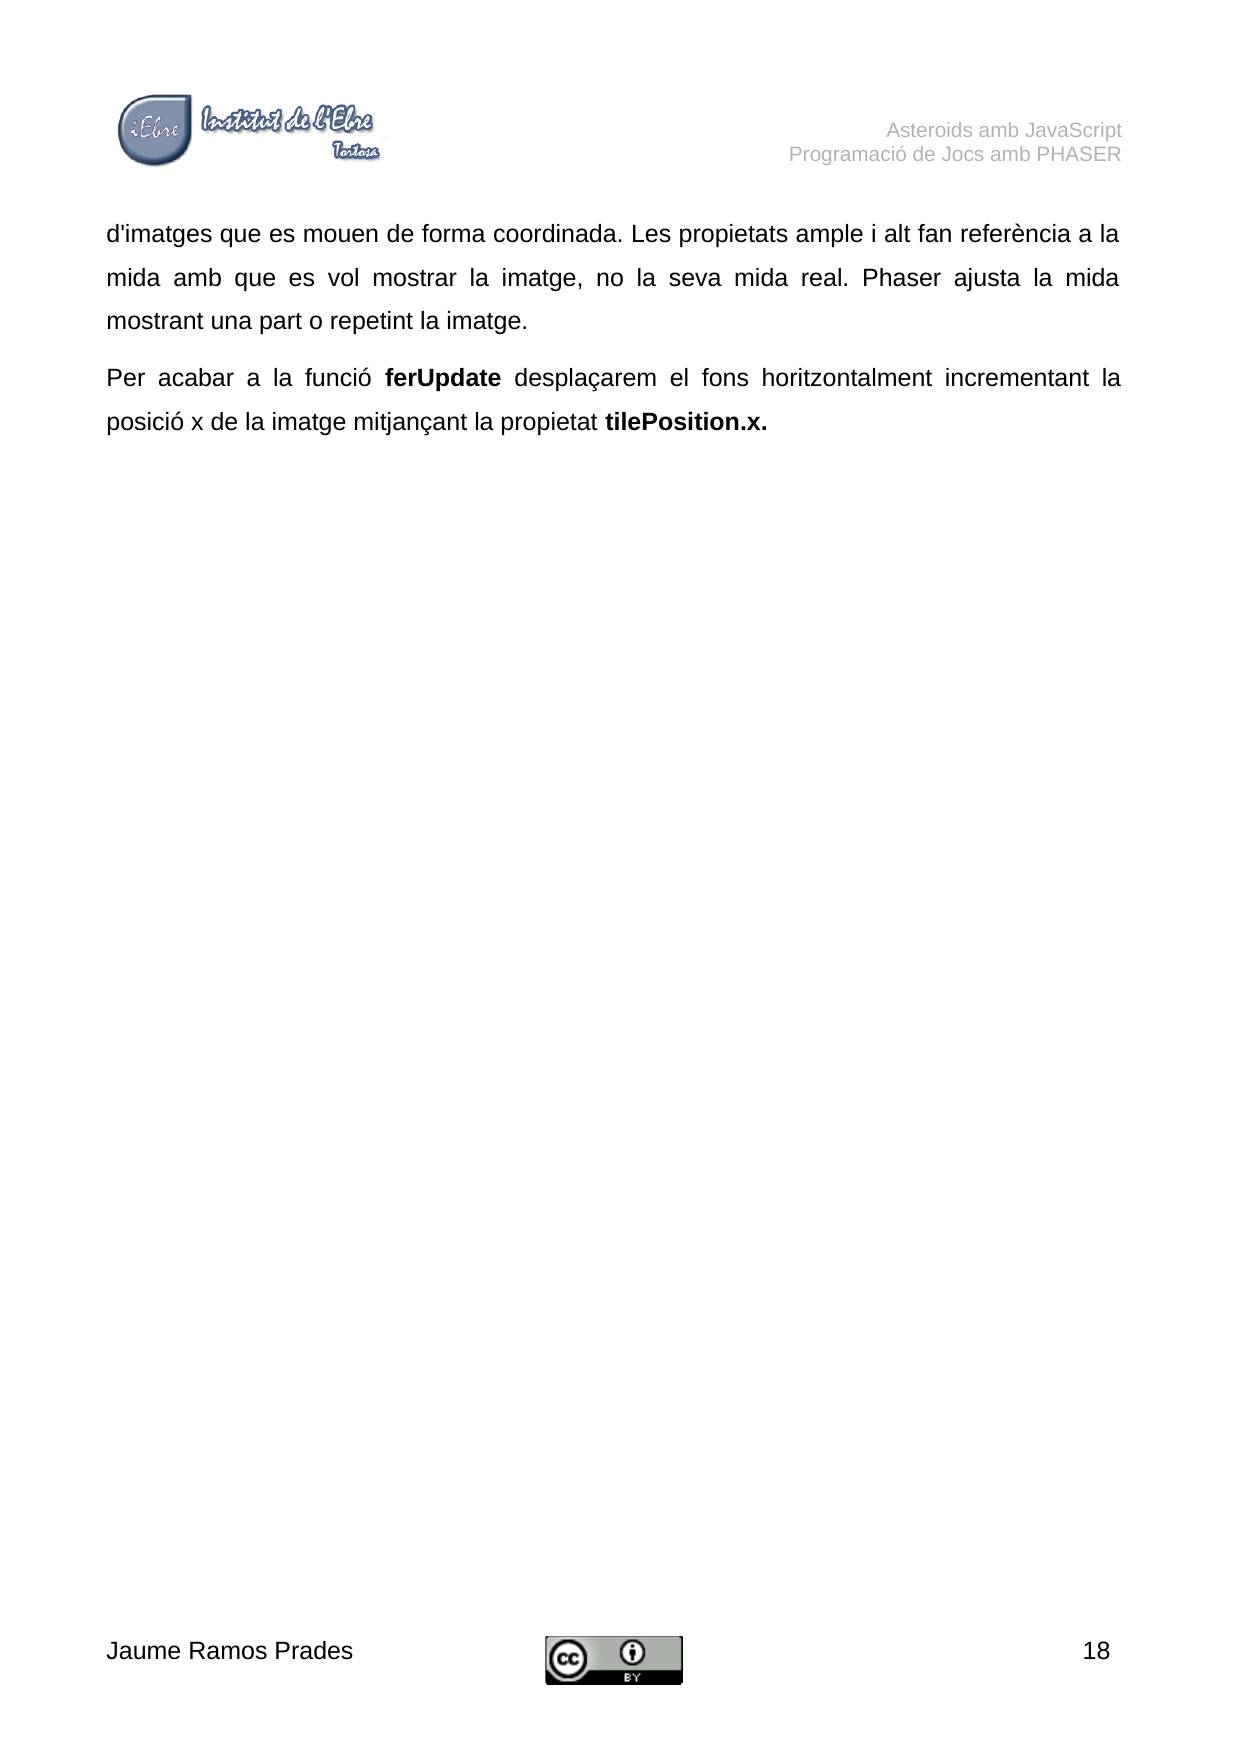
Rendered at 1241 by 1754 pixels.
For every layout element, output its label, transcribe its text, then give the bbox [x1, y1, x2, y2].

picture [106, 79, 397, 181]
text Per acabar a la funció ferUpdate desplaçarem el fons horitzontalment incrementant la posició x de la imatge mitjançant la propietat tilePosition.x. [106, 363, 1122, 435]
picture [545, 1636, 683, 1685]
text d'imatges que es mouen de forma coordinada. Les propietats ample i alt fan referència a la mida amb que es vol mostrar la imatge, no la seva mida real. Phaser ajusta la mida mostrant una part o repetint la imatge. [106, 219, 1122, 334]
